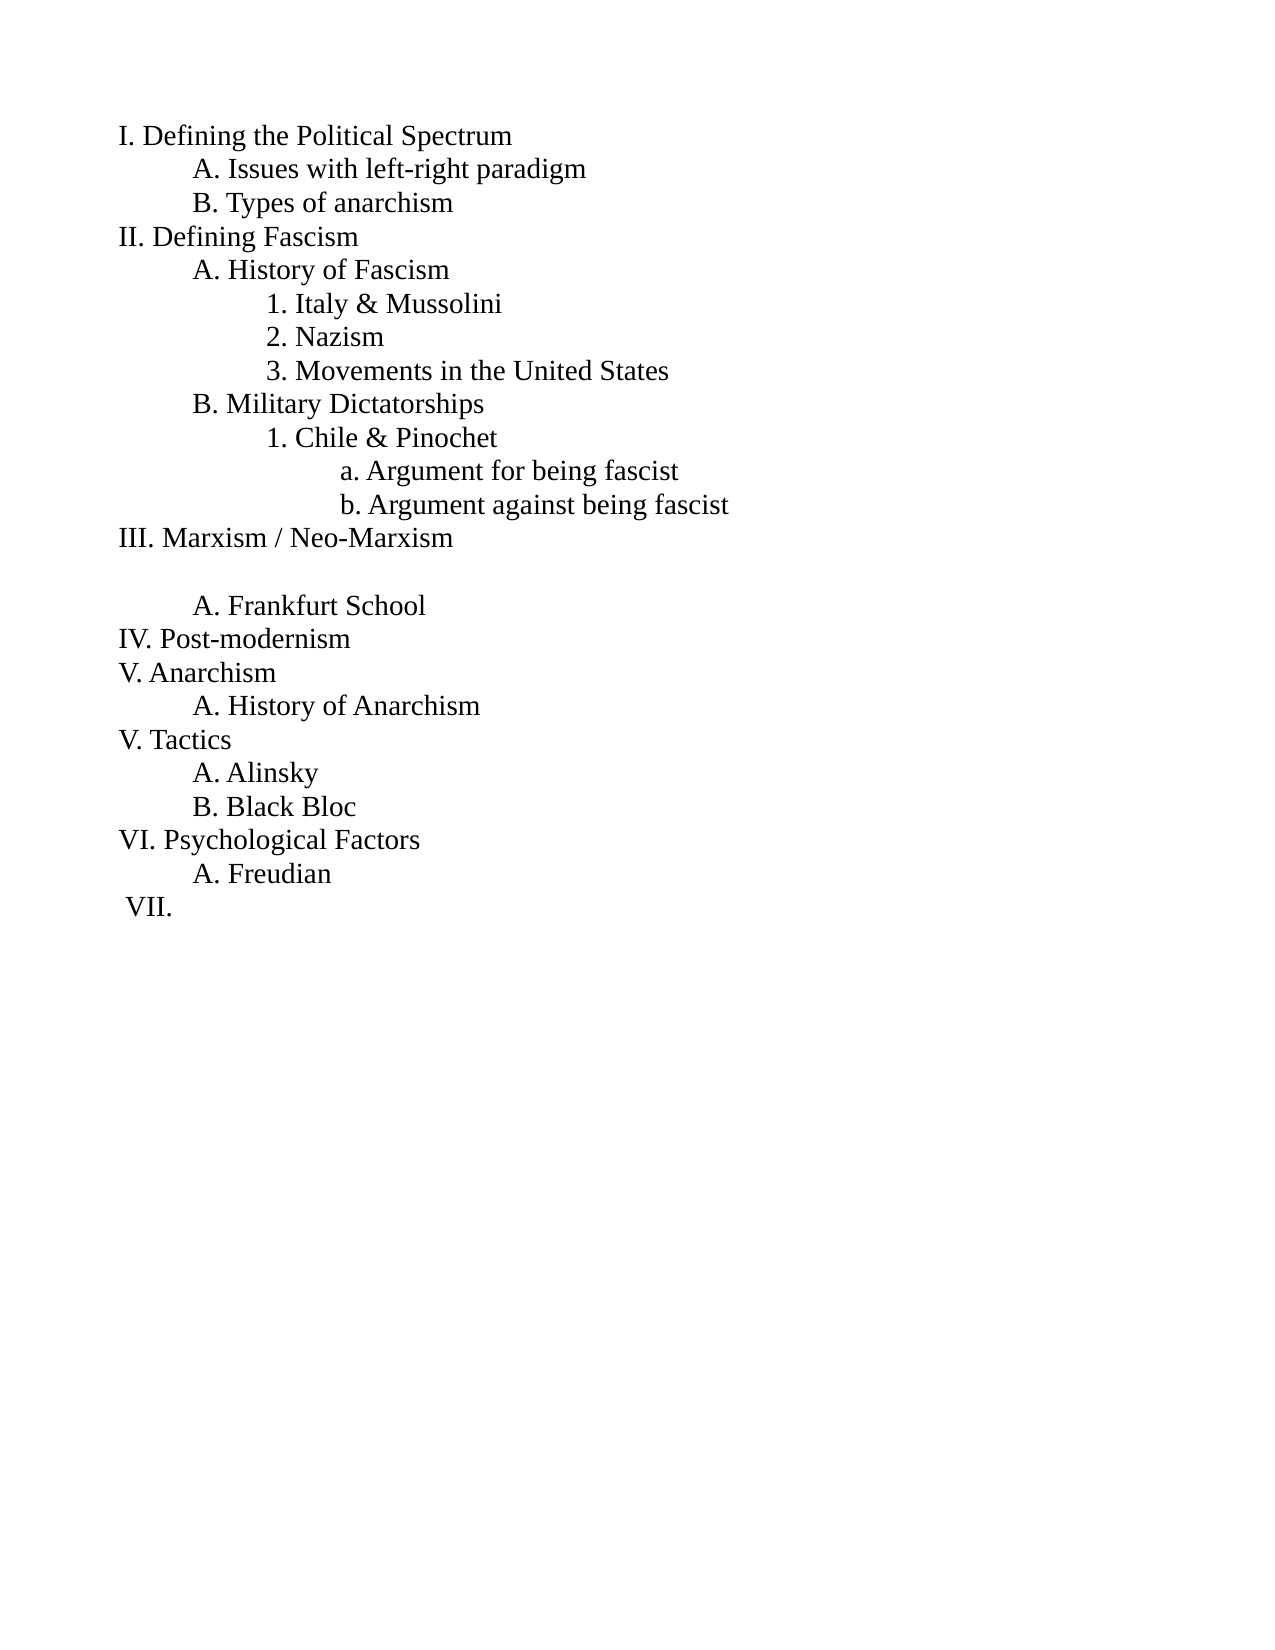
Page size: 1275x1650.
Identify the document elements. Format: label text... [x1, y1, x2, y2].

text A. History of Fascism [118, 252, 1157, 286]
text V. Anarchism [118, 655, 1157, 688]
text VI. Psychological Factors [118, 822, 1157, 856]
text V. Tactics [118, 722, 1157, 755]
text b. Argument against being fascist [118, 487, 1157, 521]
text 2. Nazism [118, 319, 1157, 353]
text 3. Movements in the United States [118, 353, 1157, 386]
text VII. [118, 889, 1157, 923]
text 1. Chile & Pinochet [118, 420, 1157, 453]
text I. Defining the Political Spectrum [118, 118, 1157, 152]
text II. Defining Fascism [118, 219, 1157, 252]
text B. Types of anarchism [118, 185, 1157, 219]
text a. Argument for being fascist [118, 453, 1157, 487]
text IV. Post-modernism [118, 621, 1157, 655]
text A. Freudian [118, 856, 1157, 889]
text III. Marxism / Neo-Marxism [118, 521, 1157, 554]
text A. Frankfurt School [118, 588, 1157, 621]
text B. Black Bloc [118, 789, 1157, 822]
text A. Issues with left-right paradigm [118, 152, 1157, 185]
text B. Military Dictatorships [118, 386, 1157, 420]
text A. History of Anarchism [118, 688, 1157, 722]
text 1. Italy & Mussolini [118, 286, 1157, 319]
text A. Alinsky [118, 755, 1157, 789]
